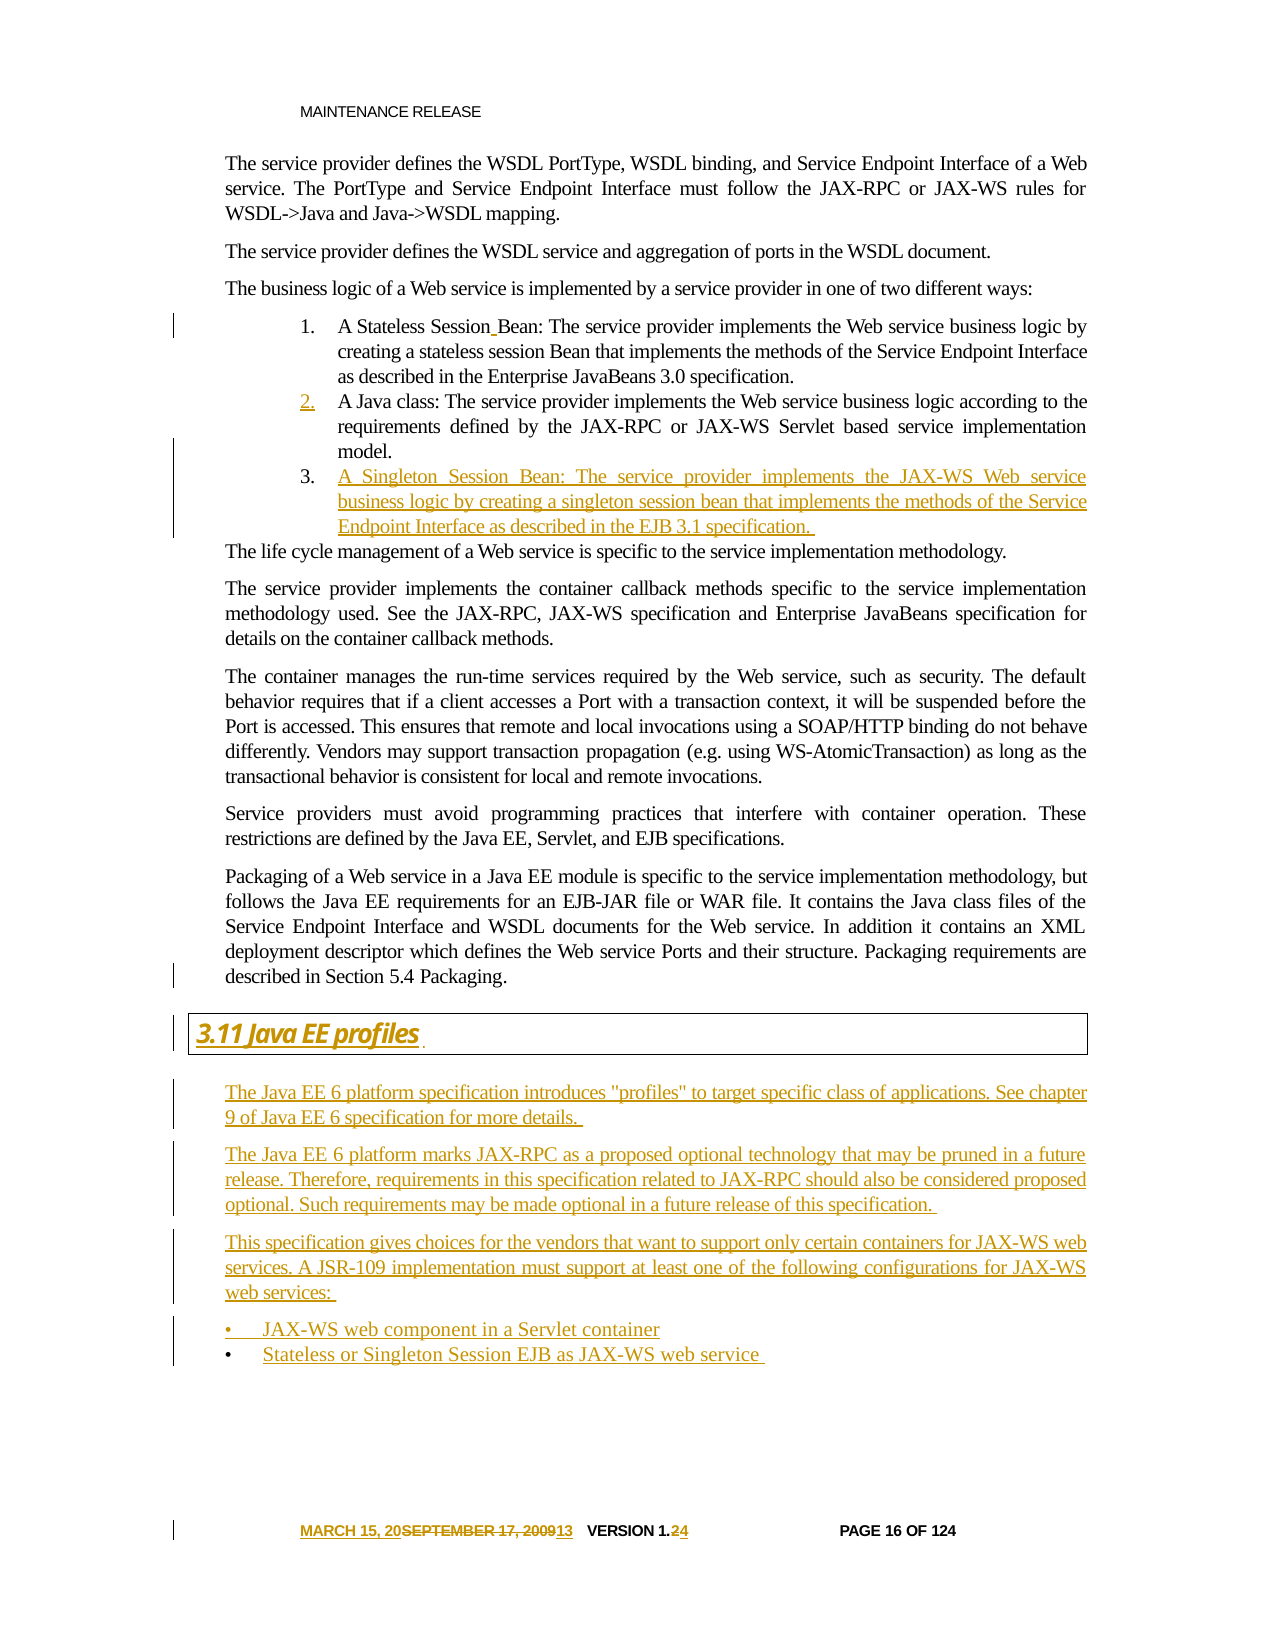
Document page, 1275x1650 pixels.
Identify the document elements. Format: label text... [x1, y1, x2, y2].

text This specification gives choices for the vendors that want to support only certain containers for JAX-WS web [225, 1229, 1087, 1250]
list Stateless or Singleton Session EJB as JAX-WS web service [225, 1341, 1087, 1366]
text Packaging of a Web service in a Java EE module is specific to the service implementation methodology, but follows the Java EE requirements for an EJB-JAR file or WAR file. It contains the Java class files of the Service Endpoint Interface and WSDL documents for the Web service. In addition it contains an XML deployment descriptor which defines the Web service Ports and their structure. Packaging requirements are described in Section 5.4 Packaging. [225, 862, 1087, 987]
text The service provider defines the WSDL PortType, WSDL binding, and Service Endpoint Interface of a Web service. The PortType and Service Endpoint Interface must follow the JAX-RPC or JAX-WS rules for WSDL->Java and Java->WSDL mapping. [225, 150, 1087, 225]
text The life cycle management of a Web service is specific to the service implementation methodology. [225, 537, 1087, 562]
text services. A JSR-109 implementation must support at least one of the following configurations for JAX-WS web services: [225, 1252, 1087, 1304]
text The Java EE 6 platform specification introduces "profiles" to target specific class of applications. See chapter [225, 1079, 1087, 1100]
list A Java class: The service provider implements the Web service business logic according to the requirements defined by the JAX-RPC or JAX-WS Servlet based service implementation model. [300, 387, 1087, 462]
text Service providers must avoid programming practices that interfere with container operation. These restrictions are defined by the Java EE, Servlet, and EJB specifications. [225, 800, 1087, 850]
list JAX-WS web component in a Servlet container [225, 1316, 1087, 1341]
text 9 of Java EE 6 specification for more details. [225, 1102, 1087, 1129]
list A Stateless Session Bean: The service provider implements the Web service business logic by creating a stateless session Bean that implements the methods of the Service Endpoint Interface as described in the Enterprise JavaBeans 3.0 specification. [300, 312, 1087, 387]
text The service provider defines the WSDL service and aggregation of ports in the WSDL document. [225, 237, 1087, 262]
text The container manages the run-time services required by the Web service, such as security. The default behavior requires that if a client accesses a Port with a transaction context, it will be suspended before the Port is accessed. This ensures that remote and local invocations using a SOAP/HTTP binding do not behave differently. Vendors may support transaction propagation (e.g. using WS-AtomicTransaction) as long as the transactional behavior is consistent for local and remote invocations. [225, 662, 1087, 787]
list A Singleton Session Bean: The service provider implements the JAX-WS Web service business logic by creating a singleton session bean that implements the methods of the Service Endpoint Interface as described in the EJB 3.1 specification. [300, 462, 1087, 537]
text The Java EE 6 platform marks JAX-RPC as a proposed optional technology that may be pruned in a future release. Therefore, requirements in this specification related to JAX-RPC should also be considered proposed optional. Such requirements may be made optional in a future release of this specification. [225, 1141, 1087, 1216]
text The business logic of a Web service is implemented by a service provider in one of two different ways: [225, 275, 1087, 300]
text The service provider implements the container callback methods specific to the service implementation methodology used. See the JAX-RPC, JAX-WS specification and Enterprise JavaBeans specification for details on the container callback methods. [225, 575, 1087, 650]
subtitle Java EE profiles [189, 1014, 1087, 1054]
